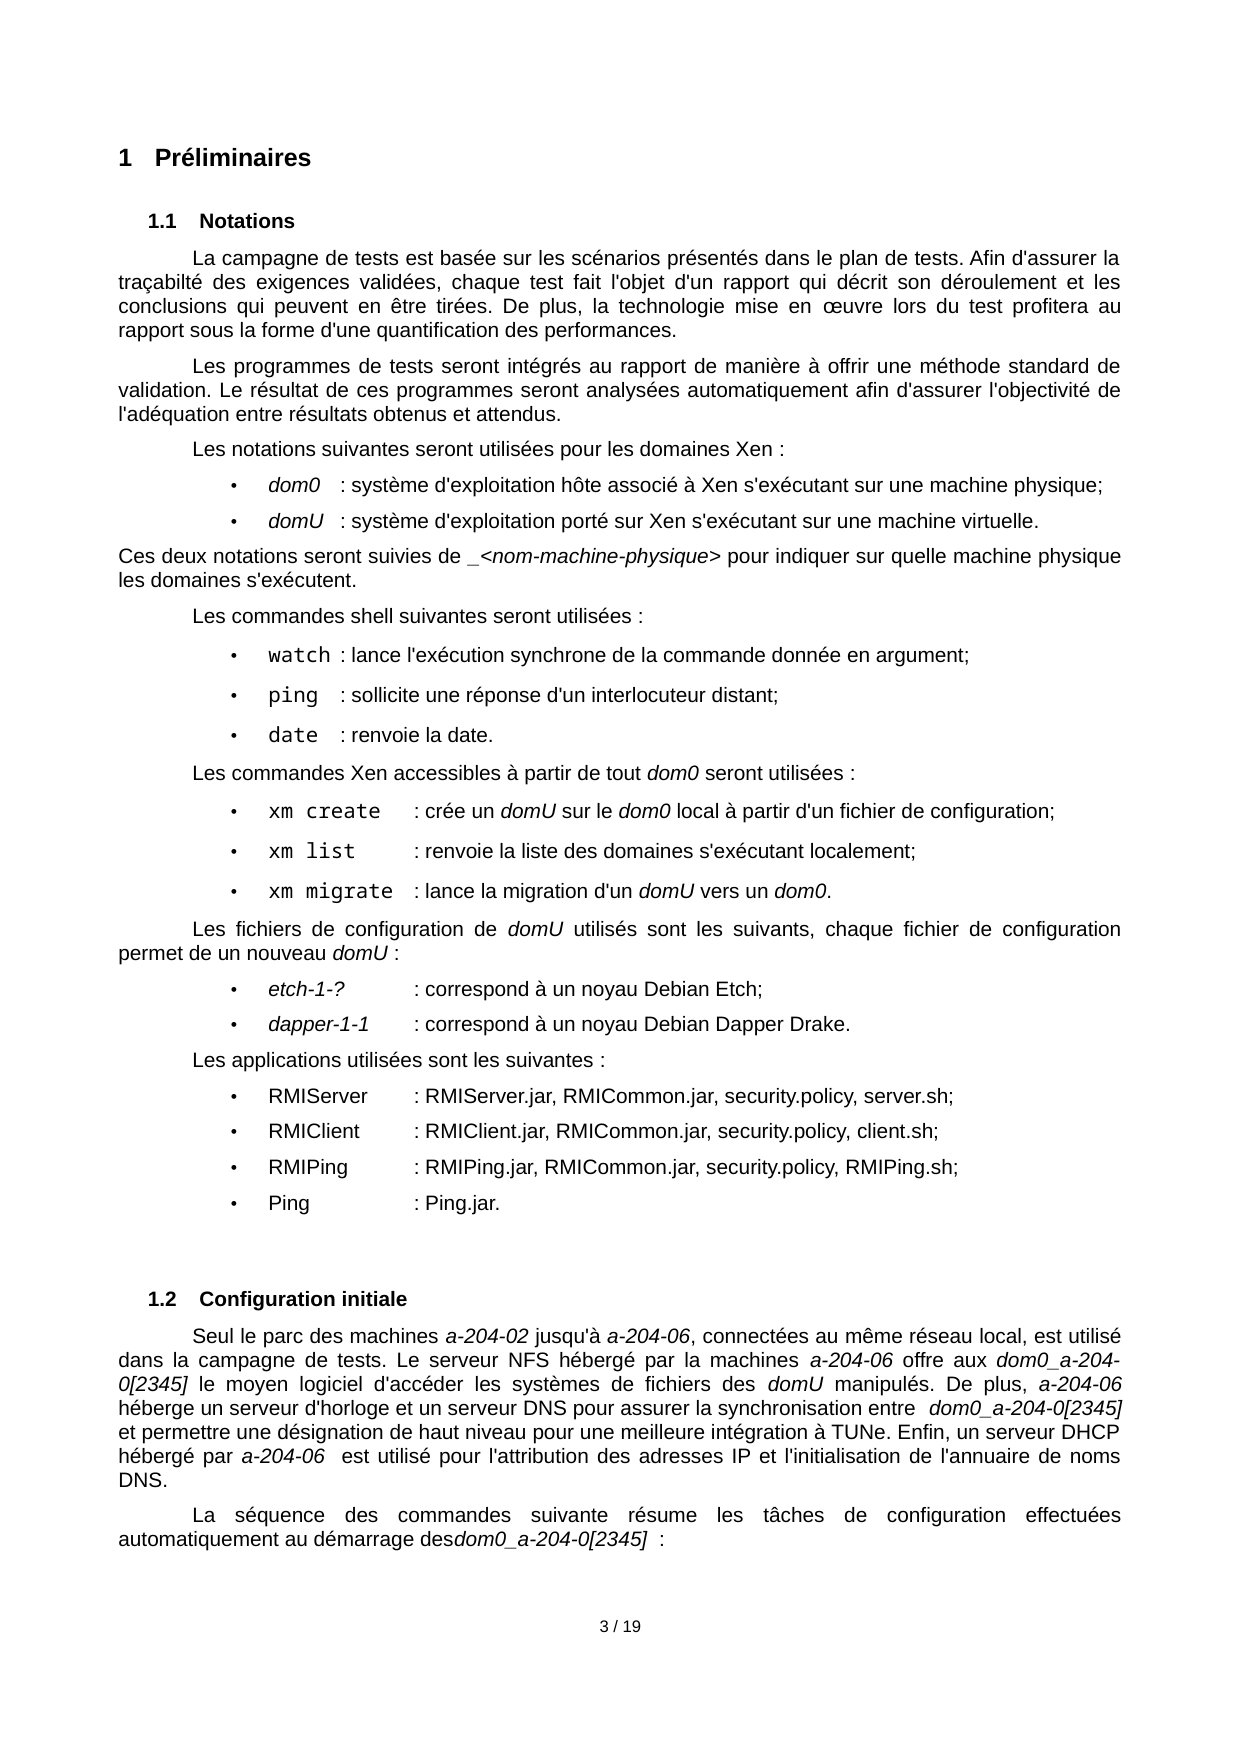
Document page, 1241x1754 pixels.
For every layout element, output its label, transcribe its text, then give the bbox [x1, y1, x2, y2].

list watch : lance l'exécution synchrone de la commande donnée en argument; [231, 640, 1122, 668]
text Ces deux notations seront suivies de _<nom-machine-physique> pour indiquer sur quelle machine physique les domaines s'exécutent. [118, 544, 1122, 592]
text La séquence des commandes suivante résume les tâches de configuration effectuées automatiquement au démarrage desdom0_a-204-0[2345] : [118, 1503, 1122, 1551]
subtitle Configuration initiale [148, 1287, 1122, 1311]
list domU : système d'exploitation porté sur Xen s'exécutant sur une machine virtuelle. [231, 508, 1122, 532]
list xm create : crée un domU sur le dom0 local à partir d'un fichier de configuration; [231, 796, 1122, 824]
subtitle Préliminaires [118, 143, 1122, 172]
list RMIPing : RMIPing.jar, RMICommon.jar, security.policy, RMIPing.sh; [231, 1155, 1122, 1179]
list dapper-1-1 : correspond à un noyau Debian Dapper Drake. [231, 1012, 1122, 1036]
list RMIClient : RMIClient.jar, RMICommon.jar, security.policy, client.sh; [231, 1119, 1122, 1143]
list ping : sollicite une réponse d'un interlocuteur distant; [231, 680, 1122, 708]
list xm migrate : lance la migration d'un domU vers un dom0. [231, 876, 1122, 905]
list RMIServer : RMIServer.jar, RMICommon.jar, security.policy, server.sh; [231, 1083, 1122, 1107]
list etch-1-? : correspond à un noyau Debian Etch; [231, 976, 1122, 1000]
list Ping : Ping.jar. [231, 1191, 1122, 1215]
list xm list : renvoie la liste des domaines s'exécutant localement; [231, 836, 1122, 865]
text Les notations suivantes seront utilisées pour les domaines Xen : [118, 437, 1122, 461]
subtitle Notations [148, 209, 1122, 233]
list dom0 : système d'exploitation hôte associé à Xen s'exécutant sur une machine physique; [231, 473, 1122, 497]
text Les commandes Xen accessibles à partir de tout dom0 seront utilisées : [118, 760, 1122, 784]
text Les fichiers de configuration de domU utilisés sont les suivants, chaque fichier de configuration permet de un nouveau domU : [118, 917, 1122, 964]
list date : renvoie la date. [231, 720, 1122, 748]
text Les applications utilisées sont les suivantes : [118, 1048, 1122, 1072]
text Les programmes de tests seront intégrés au rapport de manière à offrir une méthode standard de validation. Le résultat de ces programmes seront analysées automatiquement afin d'assurer l'objectivité de l'adéquation entre résultats obtenus et attendus. [118, 353, 1122, 425]
text Les commandes shell suivantes seront utilisées : [118, 604, 1122, 628]
text Seul le parc des machines a-204-02 jusqu'à a-204-06, connectées au même réseau local, est utilisé dans la campagne de tests. Le serveur NFS hébergé par la machines a-204-06 offre aux dom0_a-204-0[2345] le moyen logiciel d'accéder les systèmes de fichiers des domU manipulés. De plus, a-204-06 héberge un serveur d'horloge et un serveur DNS pour assurer la synchronisation entre dom0_a-204-0[2345] et permettre une désignation de haut niveau pour une meilleure intégration à TUNe. Enfin, un serveur DHCP hébergé par a-204-06 est utilisé pour l'attribution des adresses IP et l'initialisation de l'annuaire de noms DNS. [118, 1324, 1122, 1491]
text La campagne de tests est basée sur les scénarios présentés dans le plan de tests. Afin d'assurer la traçabilté des exigences validées, chaque test fait l'objet d'un rapport qui décrit son déroulement et les conclusions qui peuvent en être tirées. De plus, la technologie mise en œuvre lors du test profitera au rapport sous la forme d'une quantification des performances. [118, 246, 1122, 342]
